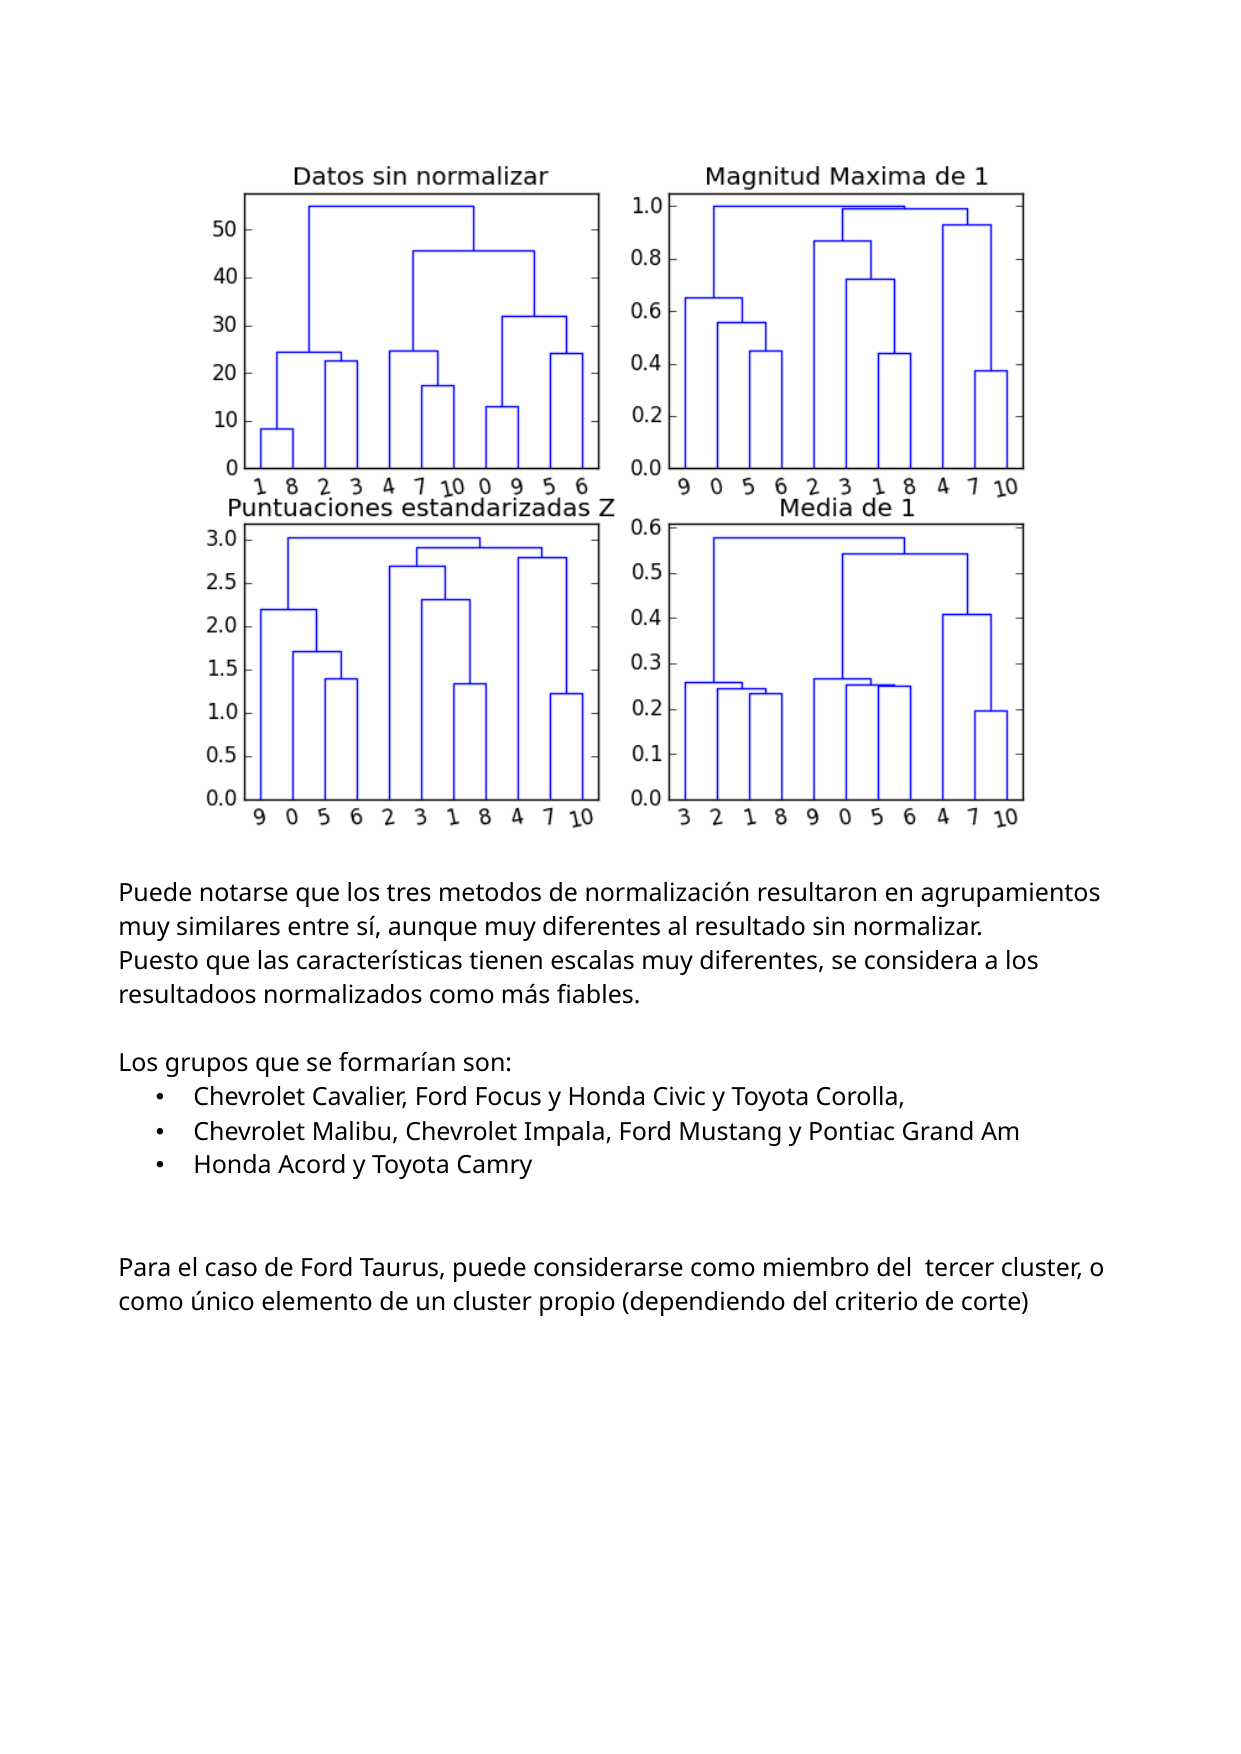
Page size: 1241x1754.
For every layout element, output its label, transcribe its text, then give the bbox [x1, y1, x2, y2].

list Honda Acord y Toyota Camry [156, 1147, 1122, 1181]
text Puede notarse que los tres metodos de normalización resultaron en agrupamientos muy similares entre sí, aunque muy diferentes al resultado sin normalizar. [118, 875, 1122, 943]
list Chevrolet Cavalier, Ford Focus y Honda Civic y Toyota Corolla, [156, 1079, 1122, 1113]
text Los grupos que se formarían son: [118, 1045, 1122, 1079]
list Chevrolet Malibu, Chevrolet Impala, Ford Mustang y Pontiac Grand Am [156, 1113, 1122, 1147]
picture [118, 118, 1123, 875]
text Puesto que las características tienen escalas muy diferentes, se considera a los resultadoos normalizados como más fiables. [118, 943, 1122, 1011]
text Para el caso de Ford Taurus, puede considerarse como miembro del tercer cluster, o como único elemento de un cluster propio (dependiendo del criterio de corte) [118, 1249, 1122, 1317]
